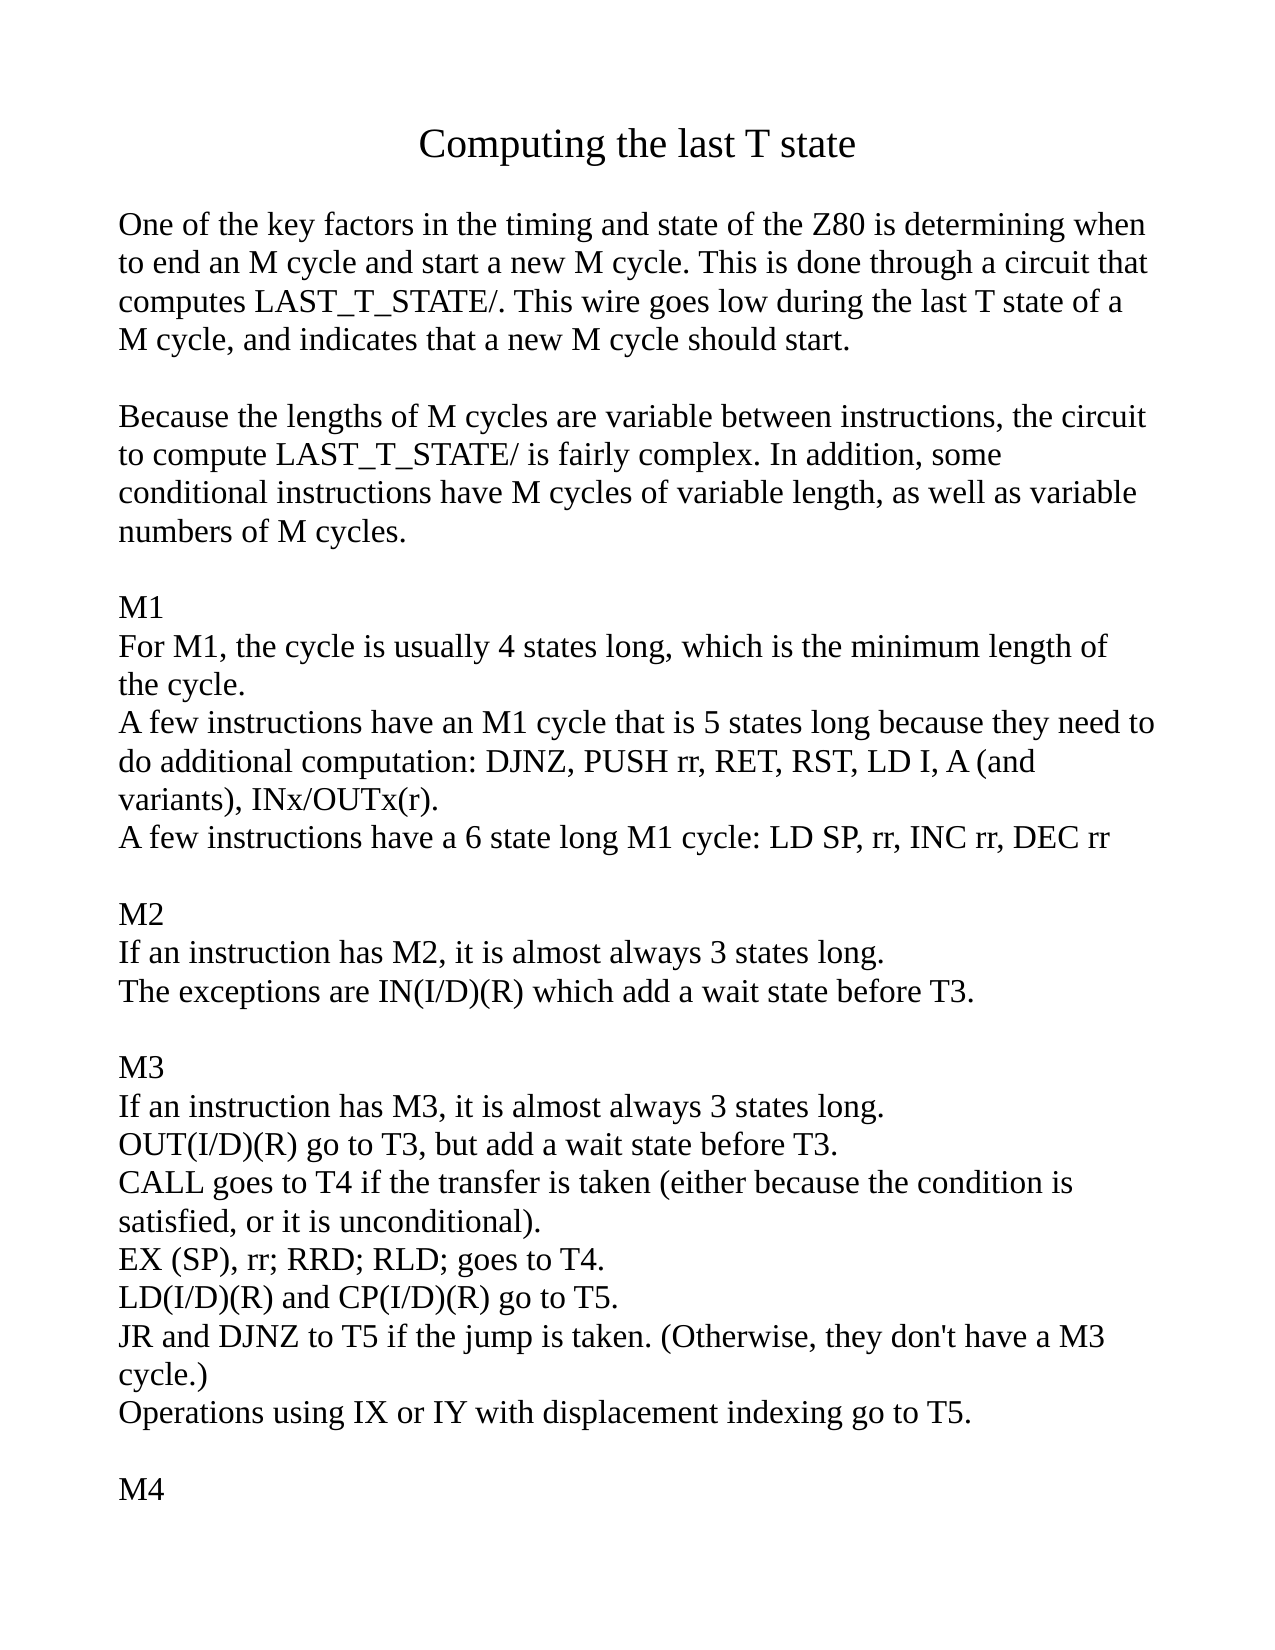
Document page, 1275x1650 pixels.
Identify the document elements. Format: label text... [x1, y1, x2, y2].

text Because the lengths of M cycles are variable between instructions, the circuit to compute LAST_T_STATE/ is fairly complex. In addition, some conditional instructions have M cycles of variable length, as well as variable numbers of M cycles. [118, 396, 1157, 549]
text M1 [118, 588, 1157, 626]
text M4 [118, 1469, 1157, 1508]
text OUT(I/D)(R) go to T3, but add a wait state before T3. [118, 1124, 1157, 1163]
text If an instruction has M2, it is almost always 3 states long. [118, 933, 1157, 971]
text M3 [118, 1048, 1157, 1086]
text JR and DJNZ to T5 if the jump is taken. (Otherwise, they don't have a M3 cycle.) [118, 1316, 1157, 1393]
text Computing the last T state [118, 118, 1157, 166]
text A few instructions have a 6 state long M1 cycle: LD SP, rr, INC rr, DEC rr [118, 818, 1157, 856]
text A few instructions have an M1 cycle that is 5 states long because they need to do additional computation: DJNZ, PUSH rr, RET, RST, LD I, A (and variants), INx/OUTx(r). [118, 703, 1157, 818]
text M2 [118, 894, 1157, 933]
text One of the key factors in the timing and state of the Z80 is determining when to end an M cycle and start a new M cycle. This is done through a circuit that computes LAST_T_STATE/. This wire goes low during the last T state of a M cycle, and indicates that a new M cycle should start. [118, 204, 1157, 358]
text For M1, the cycle is usually 4 states long, which is the minimum length of the cycle. [118, 626, 1157, 703]
text If an instruction has M3, it is almost always 3 states long. [118, 1086, 1157, 1124]
text The exceptions are IN(I/D)(R) which add a wait state before T3. [118, 971, 1157, 1009]
text EX (SP), rr; RRD; RLD; goes to T4. [118, 1239, 1157, 1278]
text LD(I/D)(R) and CP(I/D)(R) go to T5. [118, 1278, 1157, 1316]
text Operations using IX or IY with displacement indexing go to T5. [118, 1393, 1157, 1431]
text CALL goes to T4 if the transfer is taken (either because the condition is satisfied, or it is unconditional). [118, 1163, 1157, 1239]
